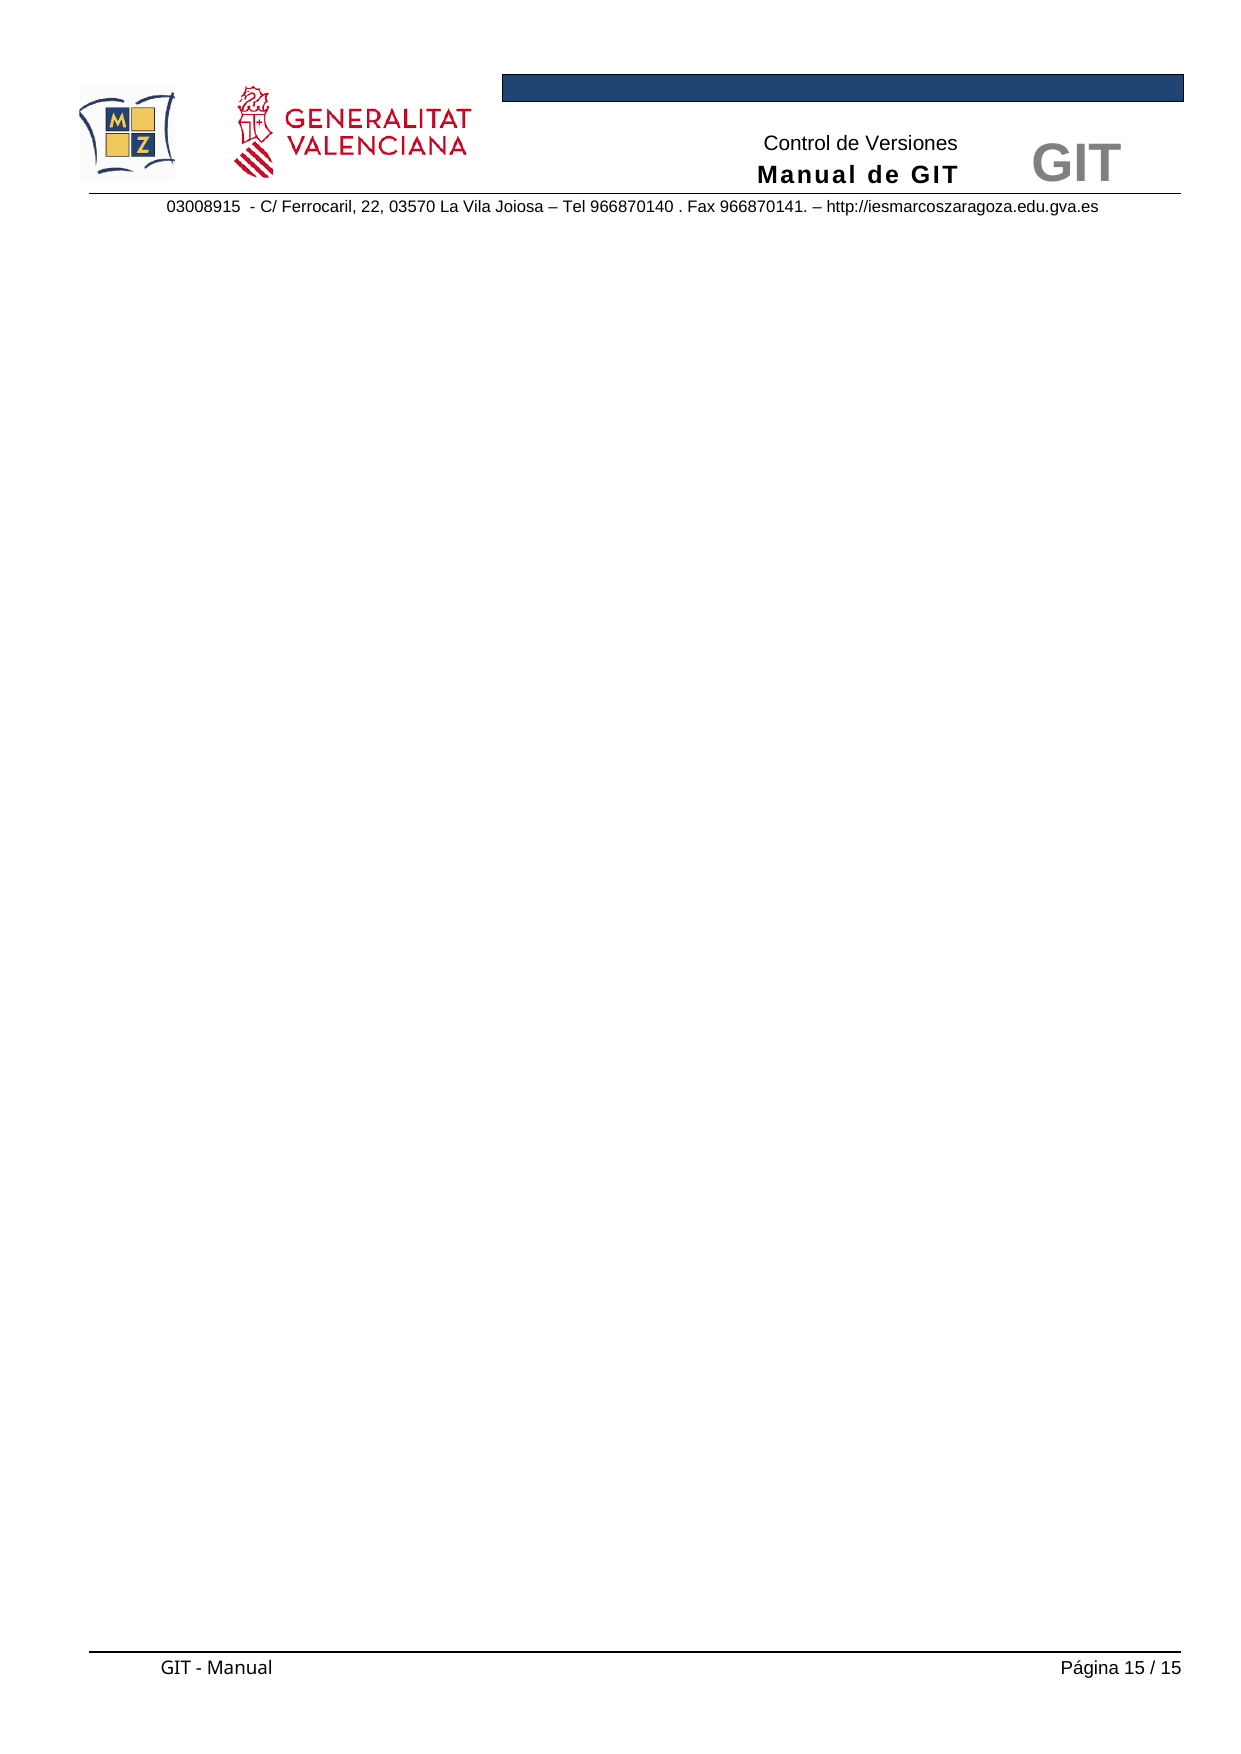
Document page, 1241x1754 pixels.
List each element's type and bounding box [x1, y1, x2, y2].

picture [219, 80, 485, 183]
picture [79, 85, 175, 181]
